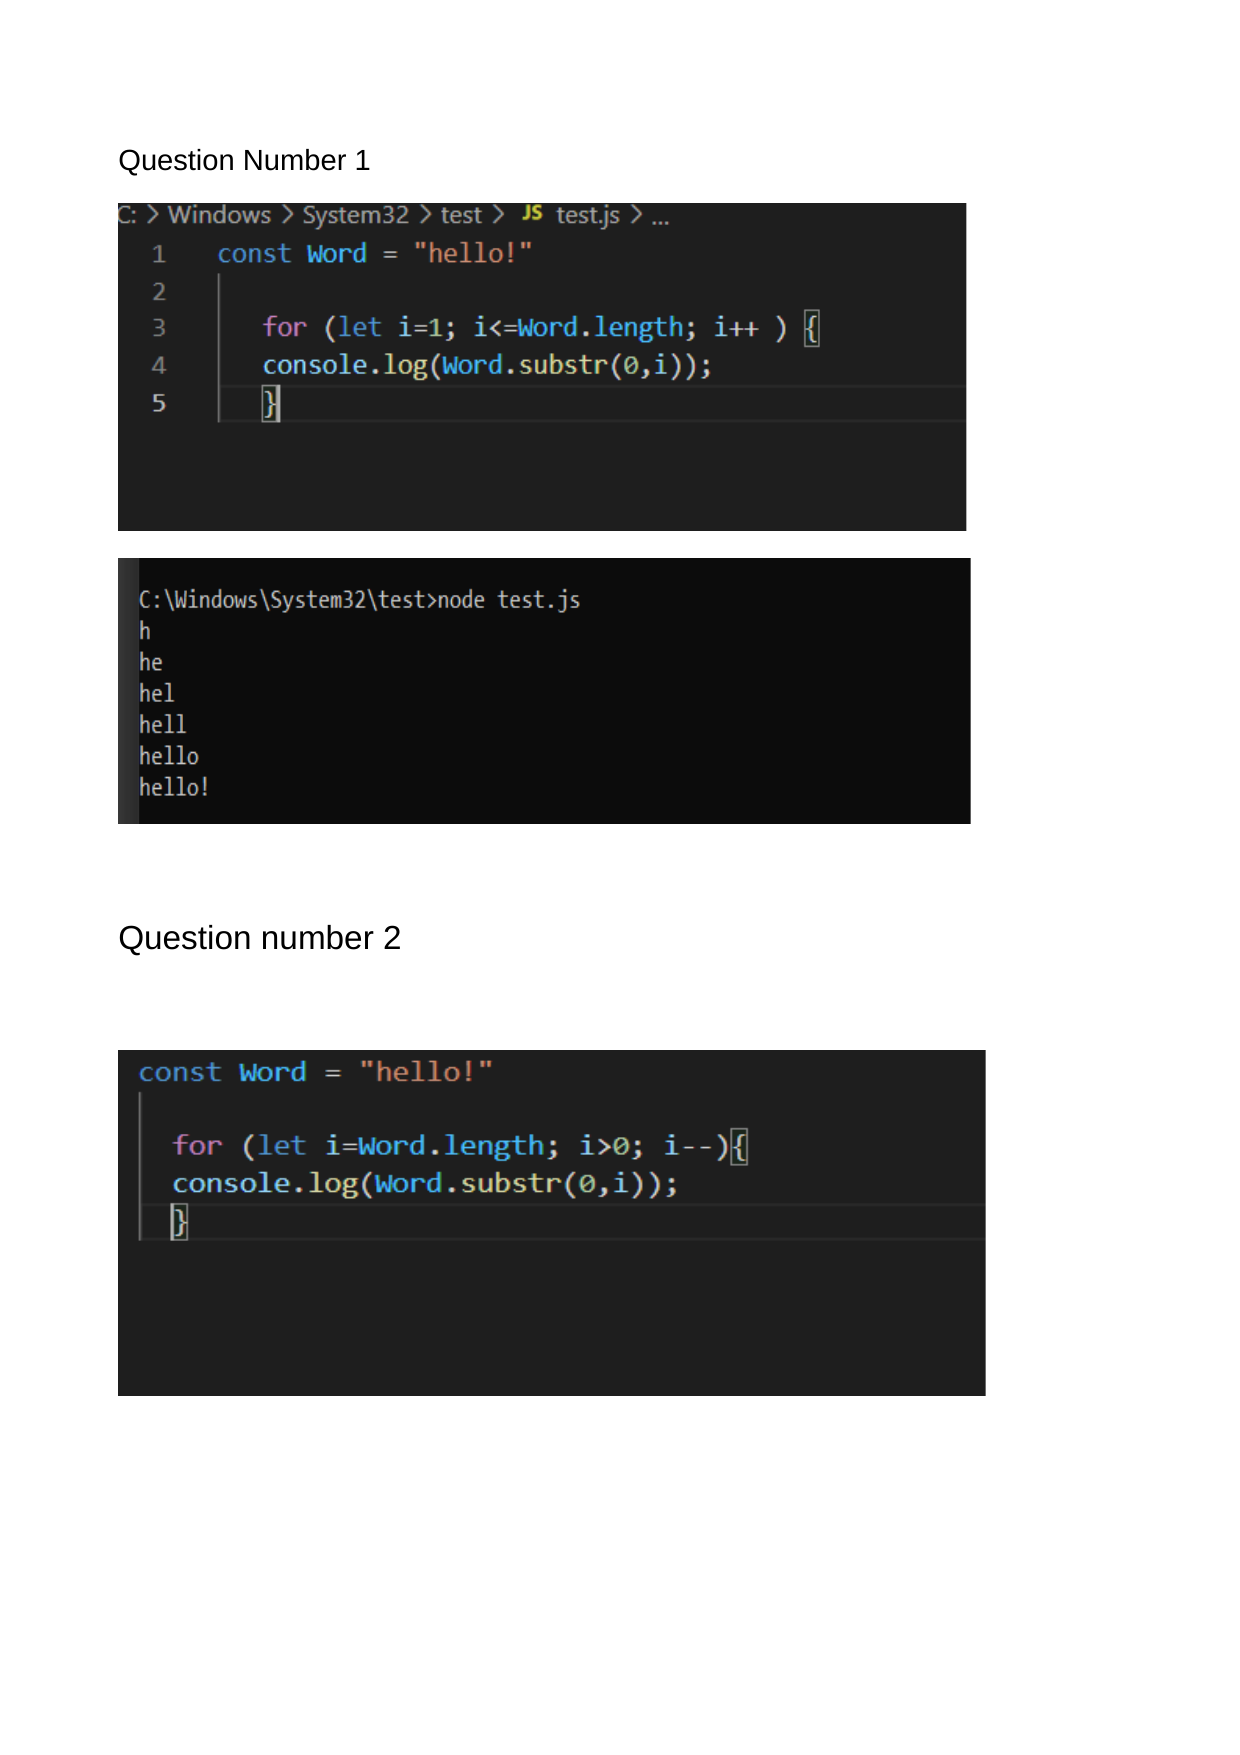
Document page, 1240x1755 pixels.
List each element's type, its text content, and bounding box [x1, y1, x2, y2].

subtitle Question Number 1 [118, 143, 1121, 177]
subtitle Question number 2 [118, 918, 1121, 957]
